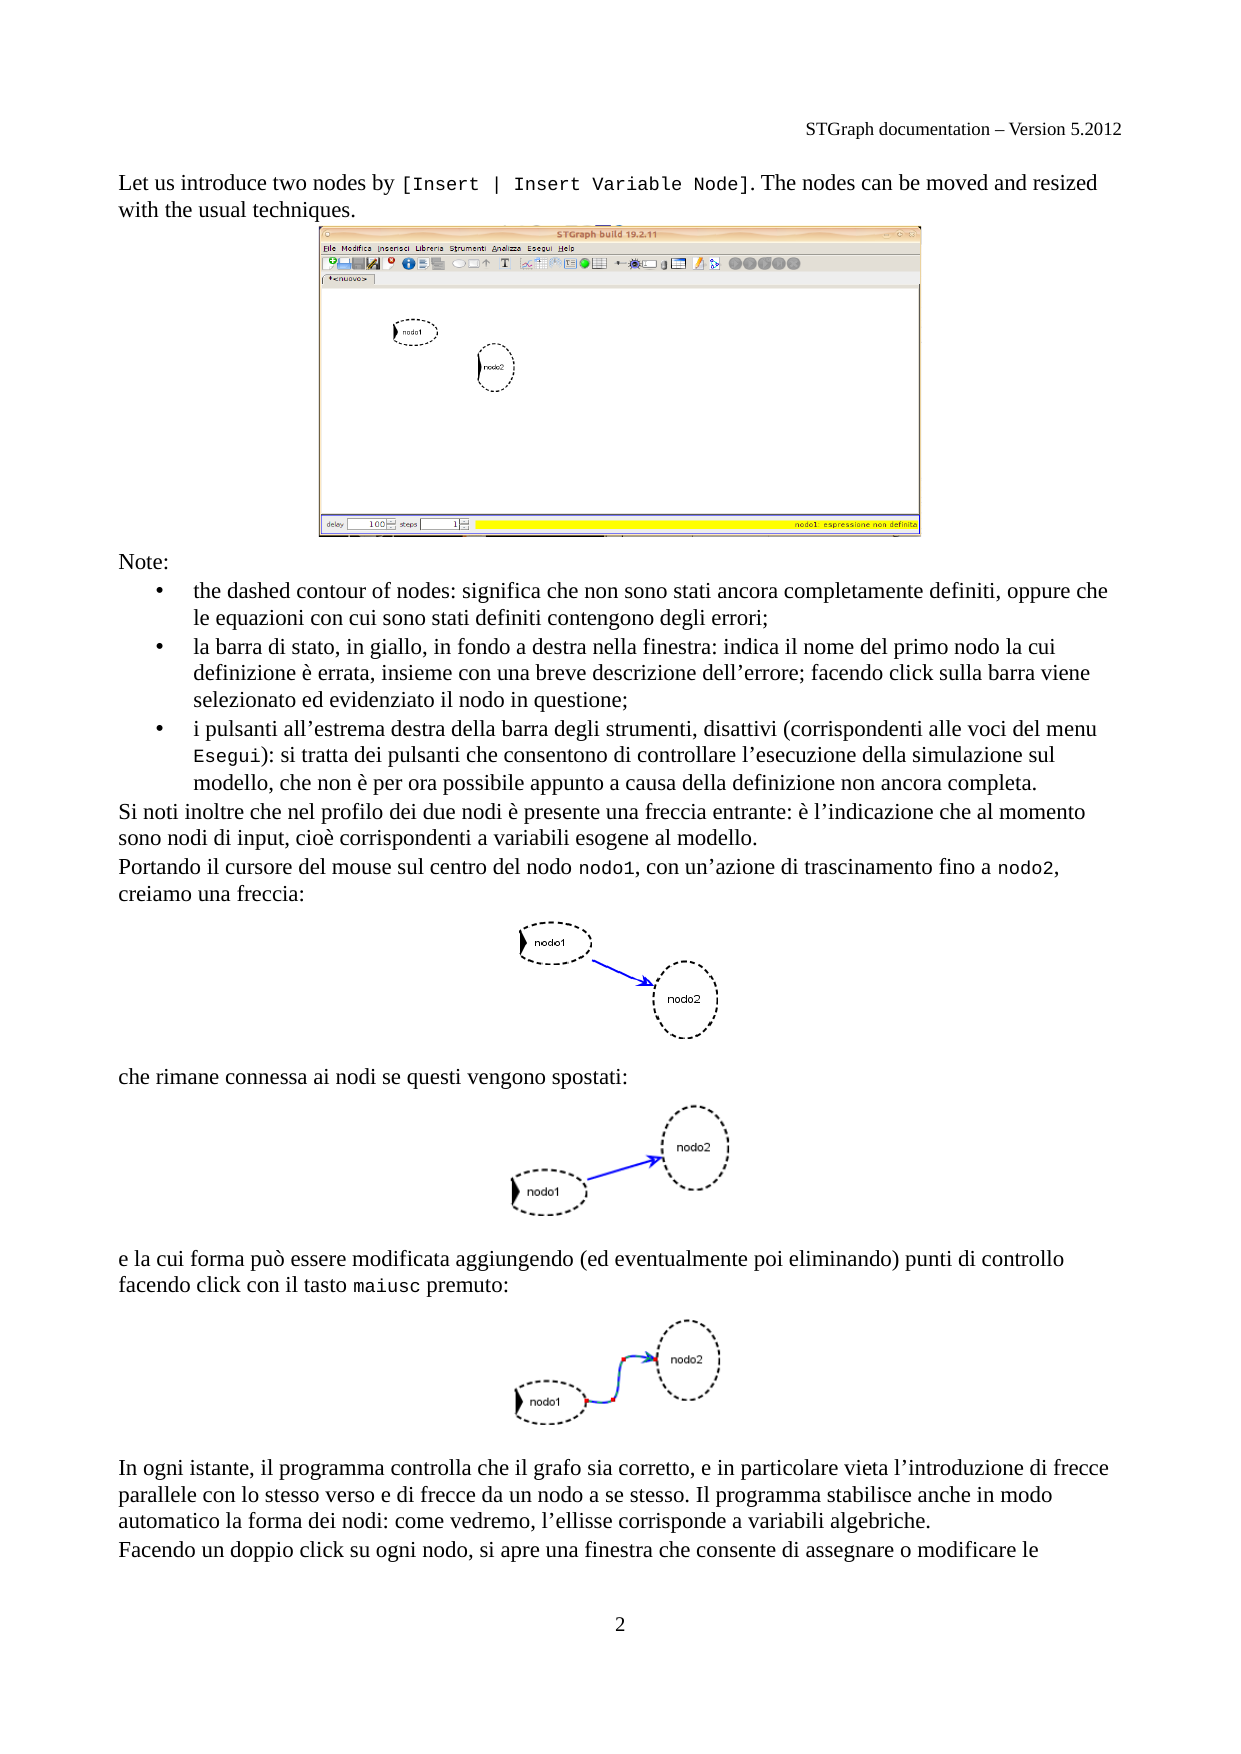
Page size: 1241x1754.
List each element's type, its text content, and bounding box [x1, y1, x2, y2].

text Si noti inoltre che nel profilo dei due nodi è presente una freccia entrante: è l’indicazione che al momento sono nodi di input, cioè corrispondenti a variabili esogene al modello. [118, 798, 1122, 851]
text che rimane connessa ai nodi se questi vengono spostati: [118, 1063, 1122, 1089]
picture [504, 909, 736, 1051]
picture [318, 225, 922, 537]
text e la cui forma può essere modificata aggiungendo (ed eventualmente poi eliminando) punti di controllo facendo click con il tasto maiusc premuto: [118, 1245, 1122, 1298]
text Note: [118, 548, 1122, 574]
text In ogni istante, il programma controlla che il grafo sia corretto, e in particolare vieta l’introduzione di frecce parallele con lo stesso verso e di frecce da un nodo a se stesso. Il programma stabilisce anche in modo automatico la forma dei nodi: come vedremo, l’ellisse corrisponde a variabili algebriche. [118, 1454, 1122, 1533]
text Portando il cursore del mouse sul centro del nodo nodo1, con un’azione di trascinamento fino a nodo2, creiamo una freccia: [118, 853, 1122, 907]
list i pulsanti all’estrema destra della barra degli strumenti, disattivi (corrispondenti alle voci del menu Esegui): si tratta dei pulsanti che consentono di controllare l’esecuzione della simulazione sul modello, che non è per ora possibile appunto a causa della definizione non ancora completa. [156, 715, 1122, 795]
text Let us introduce two nodes by [Insert | Insert Variable Node]. The nodes can be moved and resized with the usual techniques. [118, 169, 1122, 222]
picture [504, 1301, 736, 1443]
text Facendo un doppio click su ogni nodo, si apre una finestra che consente di assegnare o modificare le [118, 1536, 1122, 1563]
picture [494, 1092, 746, 1234]
list la barra di stato, in giallo, in fondo a destra nella finestra: indica il nome del primo nodo la cui definizione è errata, insieme con una breve descrizione dell’errore; facendo click sulla barra viene selezionato ed evidenziato il nodo in questione; [156, 633, 1122, 712]
list the dashed contour of nodes: significa che non sono stati ancora completamente definiti, oppure che le equazioni con cui sono stati definiti contengono degli errori; [156, 577, 1122, 630]
